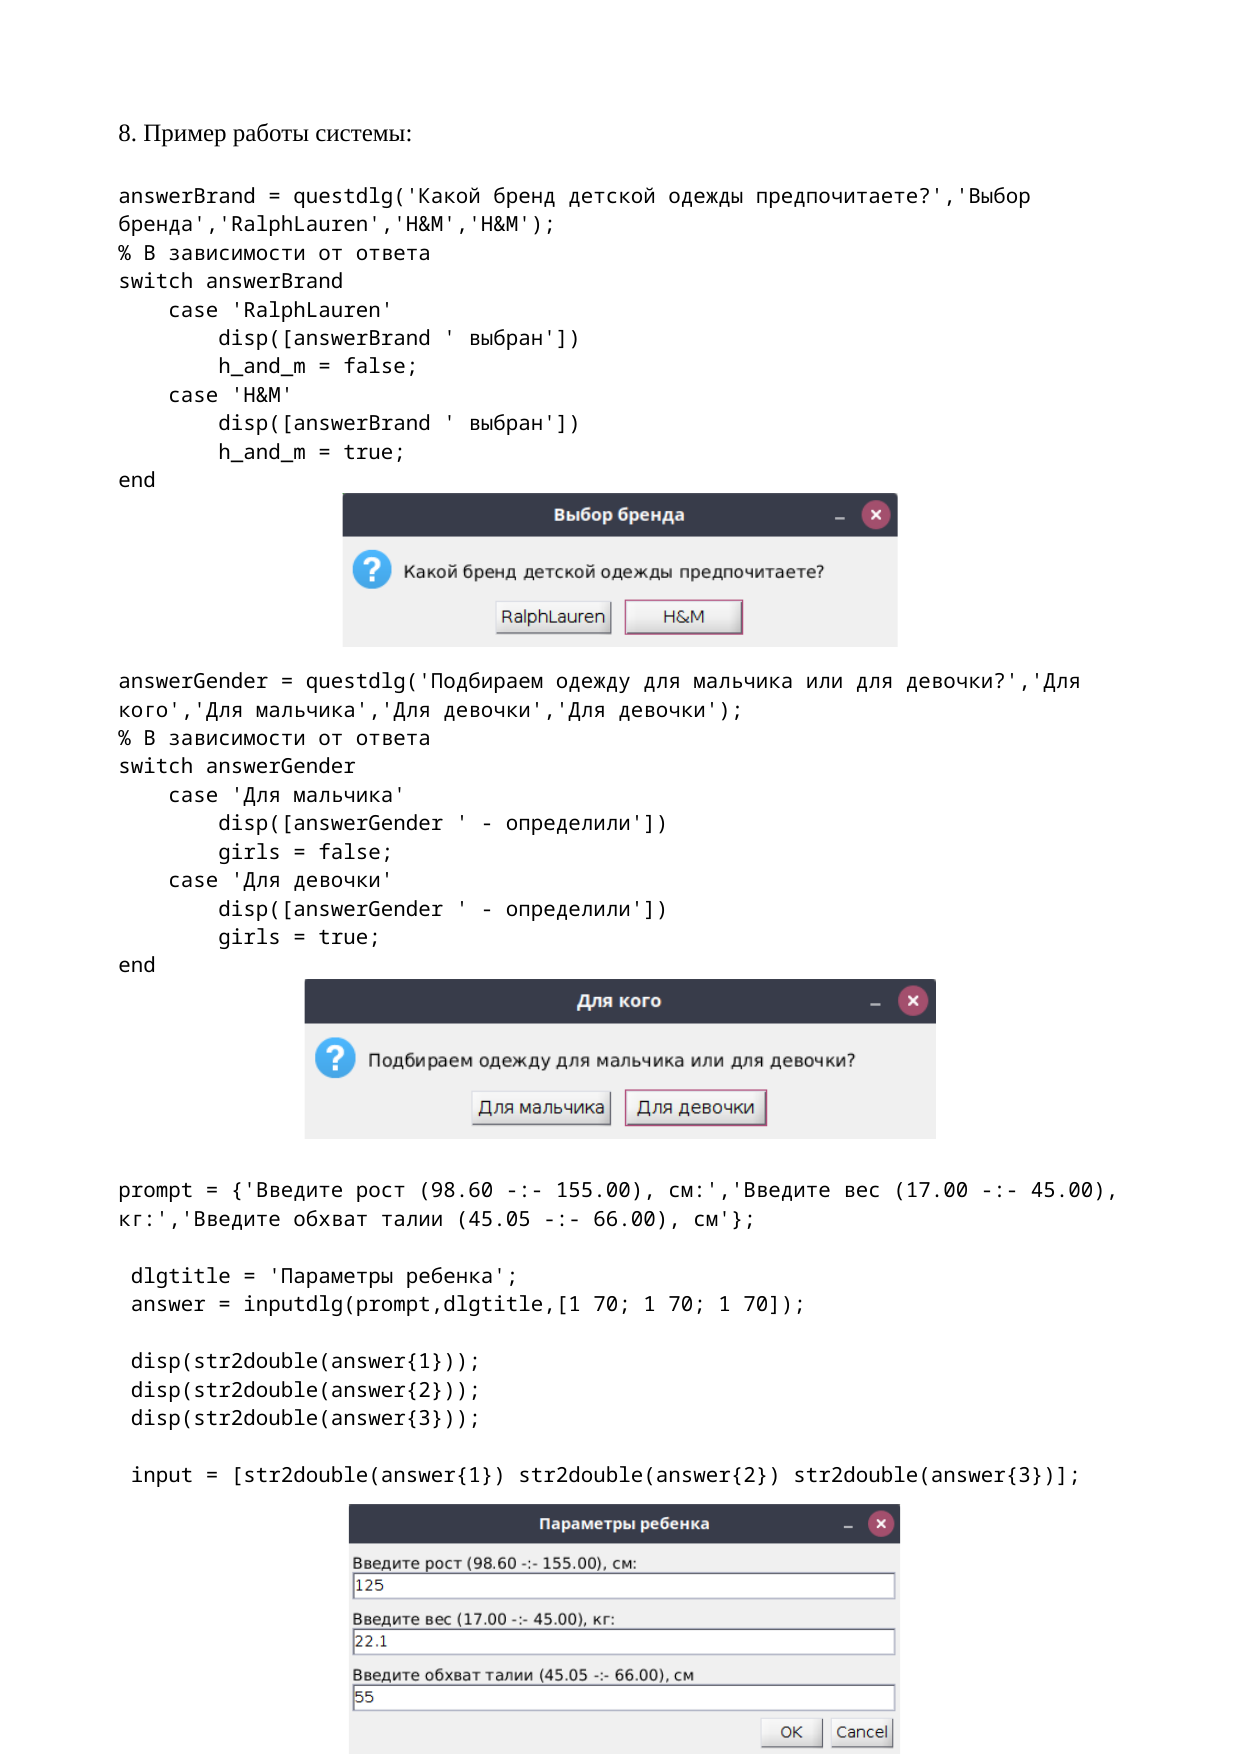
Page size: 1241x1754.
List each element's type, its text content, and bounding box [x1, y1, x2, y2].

picture [342, 493, 898, 647]
text answerBrand = questdlg('Какой бренд детской одежды предпочитаете?','Выбор бренда','RalphLauren','H&M','H&M'); [118, 181, 1122, 238]
text girls = false; [118, 837, 1122, 865]
text disp([answerGender ' - определили']) [118, 894, 1122, 922]
text % В зависимости от ответа [118, 723, 1122, 752]
text input = [str2double(answer{1}) str2double(answer{2}) str2double(answer{3})]; [118, 1460, 1122, 1488]
text end [118, 465, 1122, 494]
text disp([answerBrand ' выбран']) [118, 408, 1122, 437]
text h_and_m = false; [118, 352, 1122, 380]
text h_and_m = true; [118, 437, 1122, 465]
text prompt = {'Введите рост (98.60 -:- 155.00), см:','Введите вес (17.00 -:- 45.00), кг:','Введите обхват талии (45.05 -:- 66.00), см'}; [118, 1176, 1122, 1232]
text 8. Пример работы системы: [118, 118, 1122, 147]
text answer = inputdlg(prompt,dlgtitle,[1 70; 1 70; 1 70]); [118, 1289, 1122, 1318]
text girls = true; [118, 922, 1122, 951]
text disp([answerGender ' - определили']) [118, 808, 1122, 837]
text case 'RalphLauren' [118, 295, 1122, 323]
text answerGender = questdlg('Подбираем одежду для мальчика или для девочки?','Для кого','Для мальчика','Для девочки','Для девочки'); [118, 666, 1122, 723]
text disp(str2double(answer{2})); [118, 1375, 1122, 1403]
text switch answerGender [118, 752, 1122, 780]
text % В зависимости от ответа [118, 238, 1122, 266]
text disp(str2double(answer{1})); [118, 1346, 1122, 1375]
picture [304, 979, 936, 1139]
text disp(str2double(answer{3})); [118, 1403, 1122, 1432]
text end [118, 951, 1122, 979]
text dlgtitle = 'Параметры ребенка'; [118, 1261, 1122, 1289]
text switch answerBrand [118, 266, 1122, 295]
picture [348, 1504, 901, 1754]
text case 'Для мальчика' [118, 780, 1122, 808]
text disp([answerBrand ' выбран']) [118, 323, 1122, 352]
text case 'H&M' [118, 380, 1122, 408]
text case 'Для девочки' [118, 865, 1122, 894]
